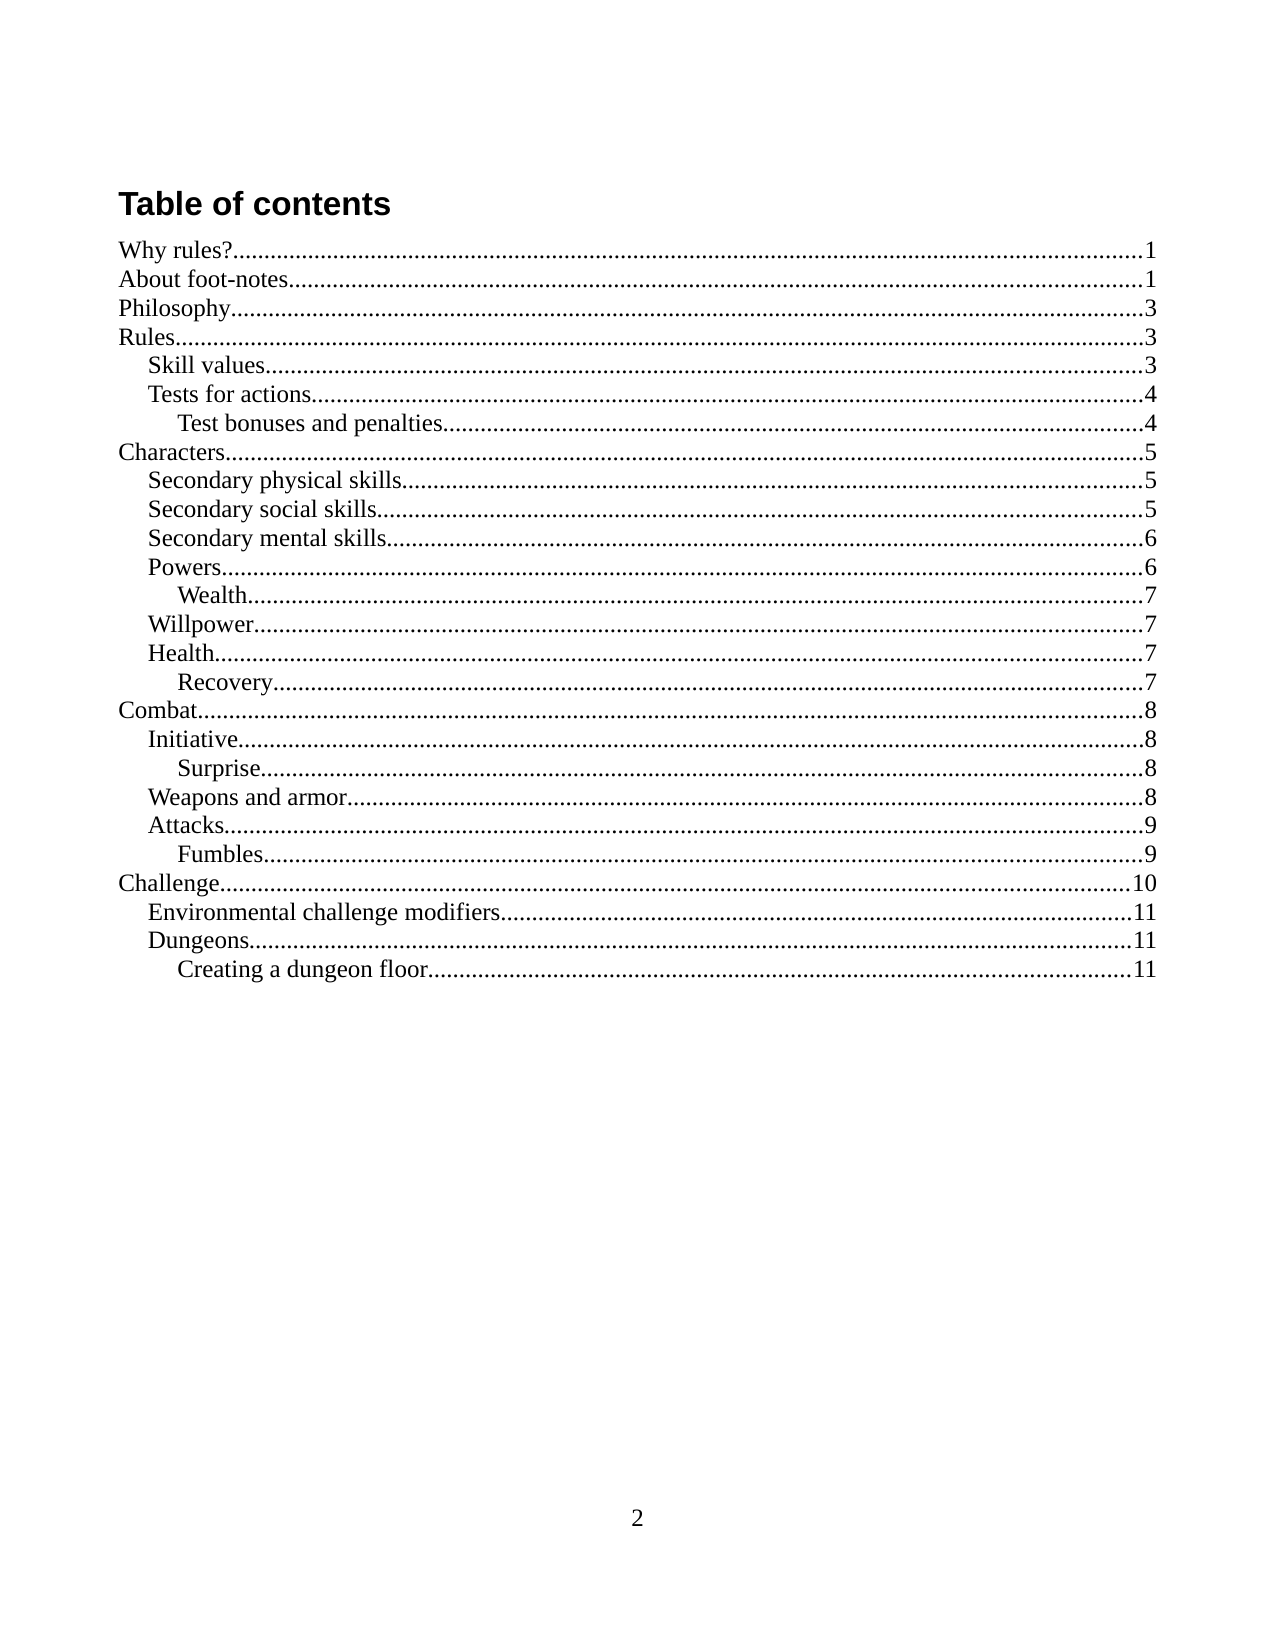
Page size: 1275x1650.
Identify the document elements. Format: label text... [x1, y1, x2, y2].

text Secondary mental skills 6 [148, 523, 1157, 552]
text Willpower 7 [148, 609, 1157, 638]
text Secondary physical skills 5 [148, 465, 1157, 494]
subtitle Table of contents [118, 184, 1157, 223]
text Powers 6 [148, 552, 1157, 580]
text Surprise 8 [177, 753, 1157, 782]
text Secondary social skills 5 [148, 494, 1157, 523]
text Skill values 3 [148, 350, 1157, 379]
text Fumbles 9 [177, 839, 1157, 868]
text Recovery 7 [177, 667, 1157, 695]
text Rules 3 [118, 322, 1157, 350]
text Wealth 7 [177, 580, 1157, 609]
text Characters 5 [118, 437, 1157, 465]
text Weapons and armor 8 [148, 782, 1157, 810]
text Why rules? 1 [118, 235, 1157, 264]
text Health 7 [148, 638, 1157, 667]
text Dungeons 11 [148, 925, 1157, 954]
text Tests for actions 4 [148, 379, 1157, 408]
text About foot-notes 1 [118, 264, 1157, 293]
text Attacks 9 [148, 810, 1157, 839]
text Combat 8 [118, 695, 1157, 724]
text Environmental challenge modifiers 11 [148, 897, 1157, 925]
text Test bonuses and penalties 4 [177, 408, 1157, 437]
text Creating a dungeon floor 11 [177, 954, 1157, 983]
text Initiative 8 [148, 724, 1157, 753]
text Challenge 10 [118, 868, 1157, 897]
text Philosophy 3 [118, 293, 1157, 322]
